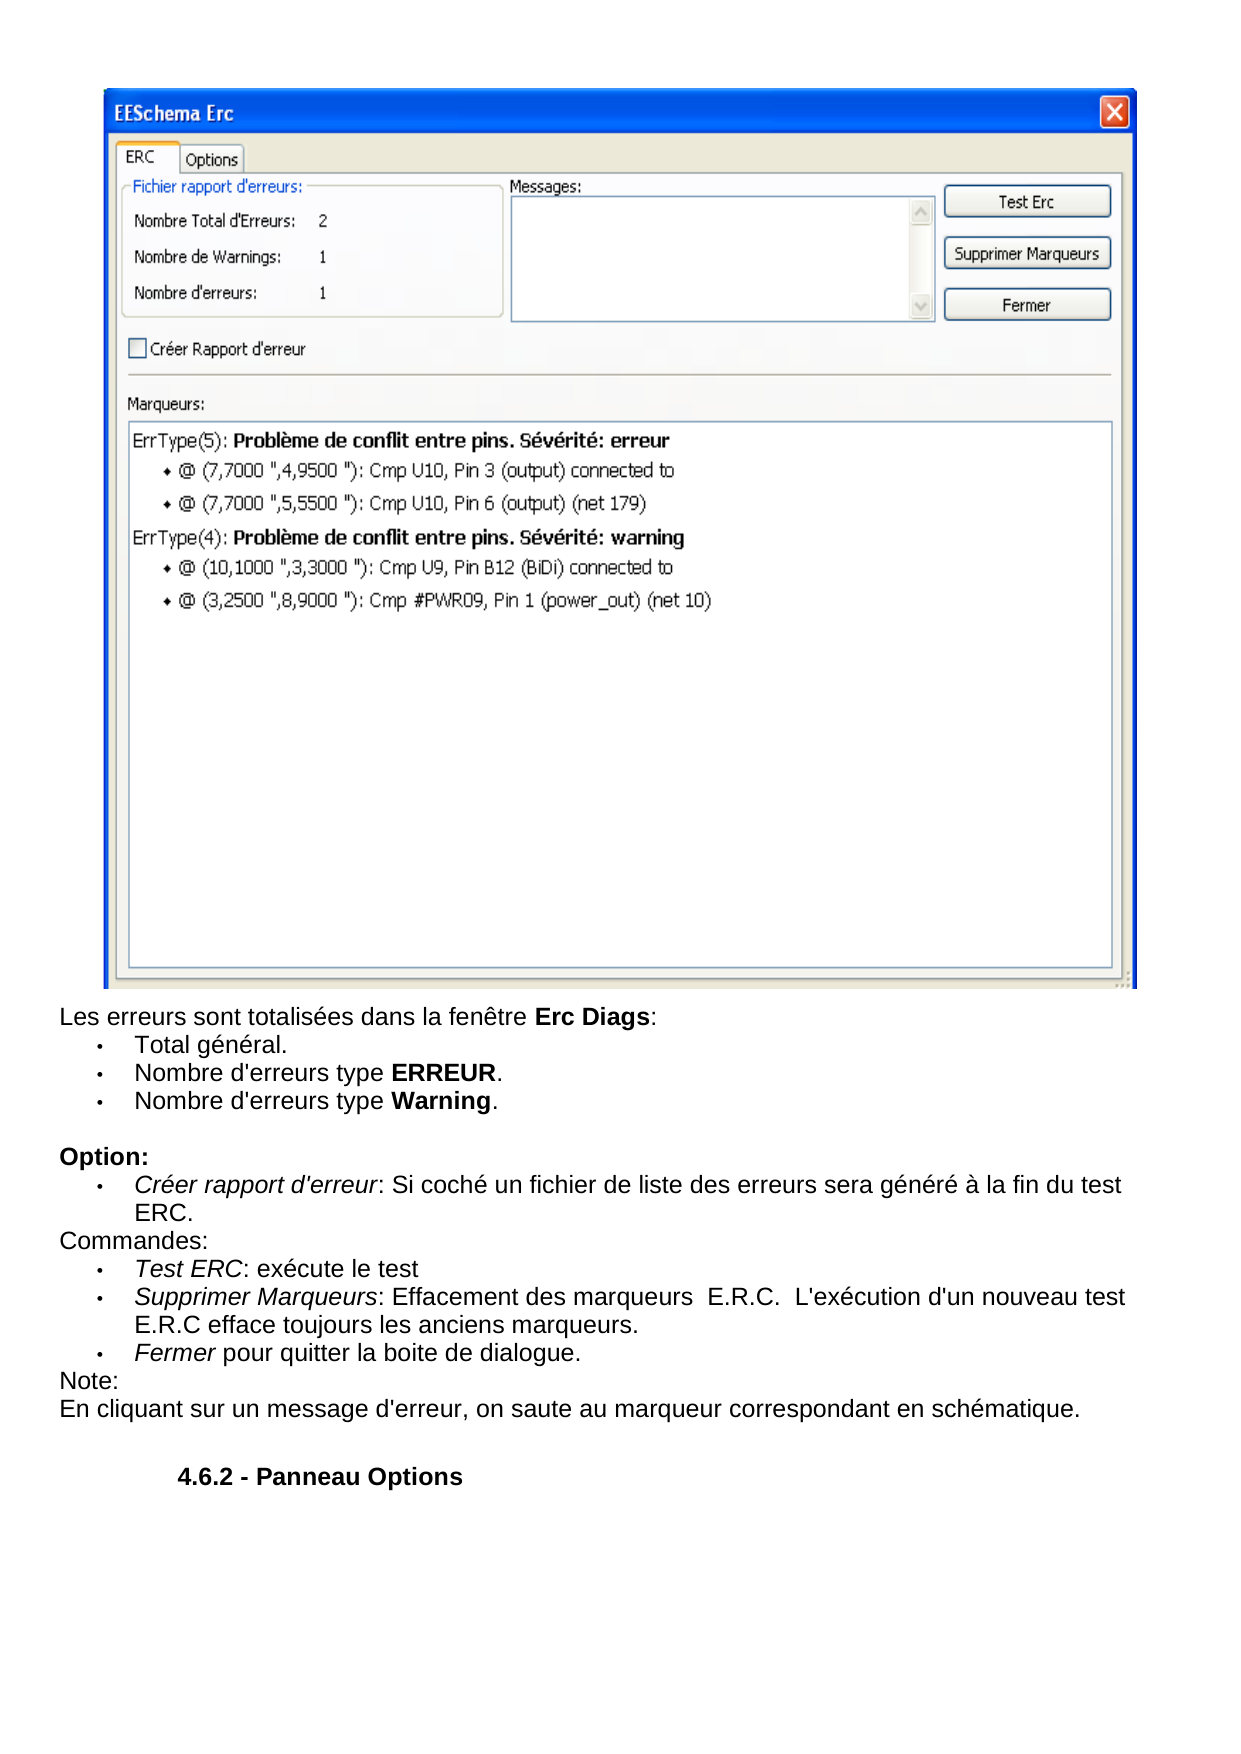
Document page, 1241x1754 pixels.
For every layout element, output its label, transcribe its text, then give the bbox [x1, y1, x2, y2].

text En cliquant sur un message d'erreur, on saute au marqueur correspondant en schématique. [59, 1395, 1181, 1423]
list Nombre d'erreurs type Warning. [97, 1087, 1181, 1114]
subtitle Panneau Options [177, 1463, 1181, 1491]
list Créer rapport d'erreur: Si coché un fichier de liste des erreurs sera généré à la fin du test ERC. [97, 1171, 1181, 1227]
list Total général. [97, 1031, 1181, 1058]
picture [103, 88, 1137, 989]
text Les erreurs sont totalisées dans la fenêtre Erc Diags: [59, 1002, 1181, 1031]
list Nombre d'erreurs type ERREUR. [97, 1058, 1181, 1087]
list Supprimer Marqueurs: Effacement des marqueurs E.R.C. L'exécution d'un nouveau test E.R.C efface toujours les anciens marqueurs. [97, 1283, 1181, 1339]
text Option: [59, 1143, 1181, 1171]
list Test ERC: exécute le test [97, 1255, 1181, 1283]
list Fermer pour quitter la boite de dialogue. [97, 1339, 1181, 1367]
text Note: [59, 1367, 1181, 1395]
text Commandes: [59, 1227, 1181, 1255]
